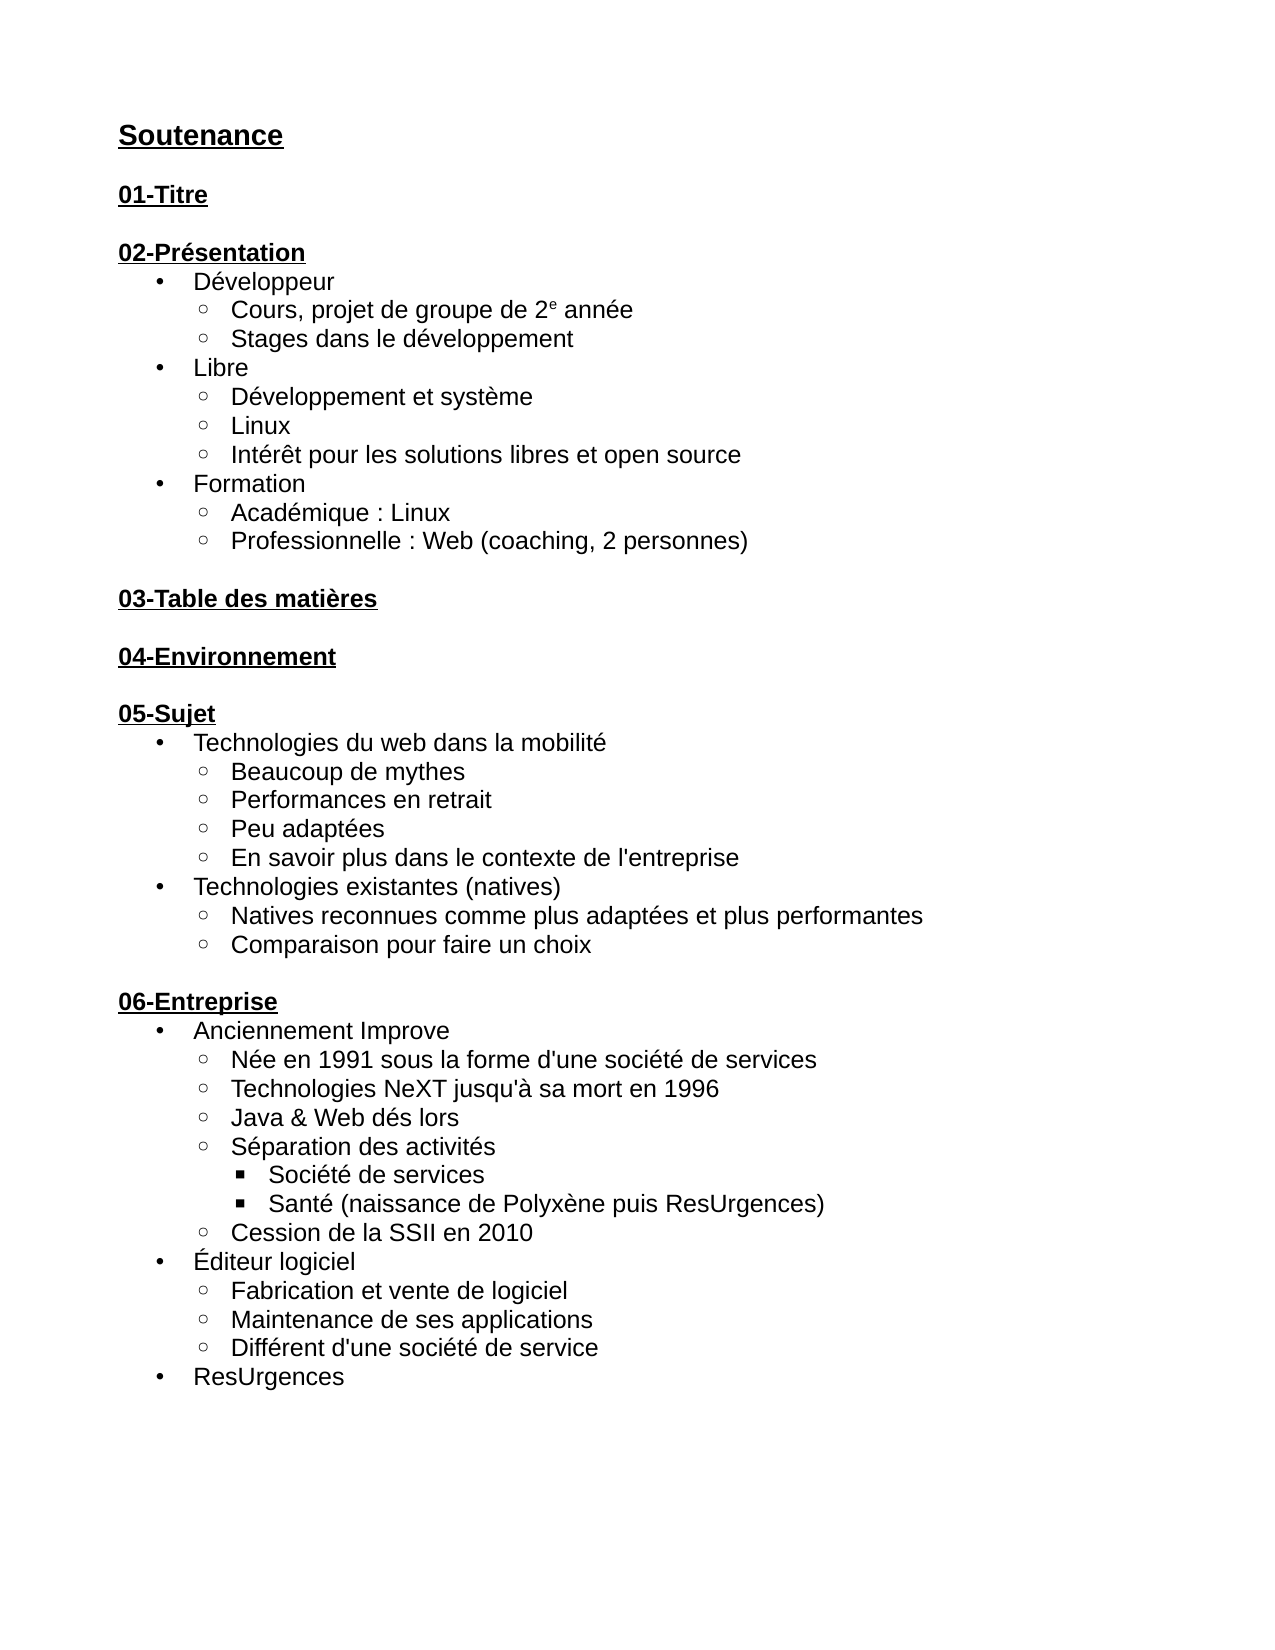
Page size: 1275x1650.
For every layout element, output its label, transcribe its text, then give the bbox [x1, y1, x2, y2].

text 02-Présentation [118, 238, 1157, 267]
text Soutenance [118, 118, 1157, 152]
list En savoir plus dans le contexte de l'entreprise [193, 843, 1157, 872]
list Maintenance de ses applications [193, 1304, 1157, 1333]
list Née en 1991 sous la forme d'une société de services [193, 1045, 1157, 1074]
text 04-Environnement [118, 641, 1157, 670]
list Différent d'une société de service [193, 1333, 1157, 1362]
list Cours, projet de groupe de 2e année [193, 296, 1157, 324]
list Fabrication et vente de logiciel [193, 1276, 1157, 1304]
list Performances en retrait [193, 785, 1157, 814]
list Technologies du web dans la mobilité [156, 728, 1157, 757]
list Développement et système [193, 382, 1157, 411]
list Société de services [231, 1160, 1157, 1189]
list Comparaison pour faire un choix [193, 930, 1157, 958]
list Natives reconnues comme plus adaptées et plus performantes [193, 901, 1157, 930]
list Santé (naissance de Polyxène puis ResUrgences) [231, 1189, 1157, 1218]
text 01-Titre [118, 180, 1157, 209]
list Développeur [156, 267, 1157, 296]
list Cession de la SSII en 2010 [193, 1218, 1157, 1247]
list Java & Web dés lors [193, 1103, 1157, 1131]
list Technologies existantes (natives) [156, 872, 1157, 901]
list Académique : Linux [193, 497, 1157, 526]
list Formation [156, 469, 1157, 497]
list Professionnelle : Web (coaching, 2 personnes) [193, 526, 1157, 555]
list Peu adaptées [193, 814, 1157, 843]
list Libre [156, 353, 1157, 382]
text 05-Sujet [118, 699, 1157, 728]
text 03-Table des matières [118, 584, 1157, 613]
list Intérêt pour les solutions libres et open source [193, 440, 1157, 469]
text 06-Entreprise [118, 987, 1157, 1016]
list Beaucoup de mythes [193, 757, 1157, 785]
list Anciennement Improve [156, 1016, 1157, 1045]
list Éditeur logiciel [156, 1247, 1157, 1276]
list Technologies NeXT jusqu'à sa mort en 1996 [193, 1074, 1157, 1103]
list Linux [193, 411, 1157, 440]
list Stages dans le développement [193, 324, 1157, 353]
list Séparation des activités [193, 1131, 1157, 1160]
list ResUrgences [156, 1362, 1157, 1391]
